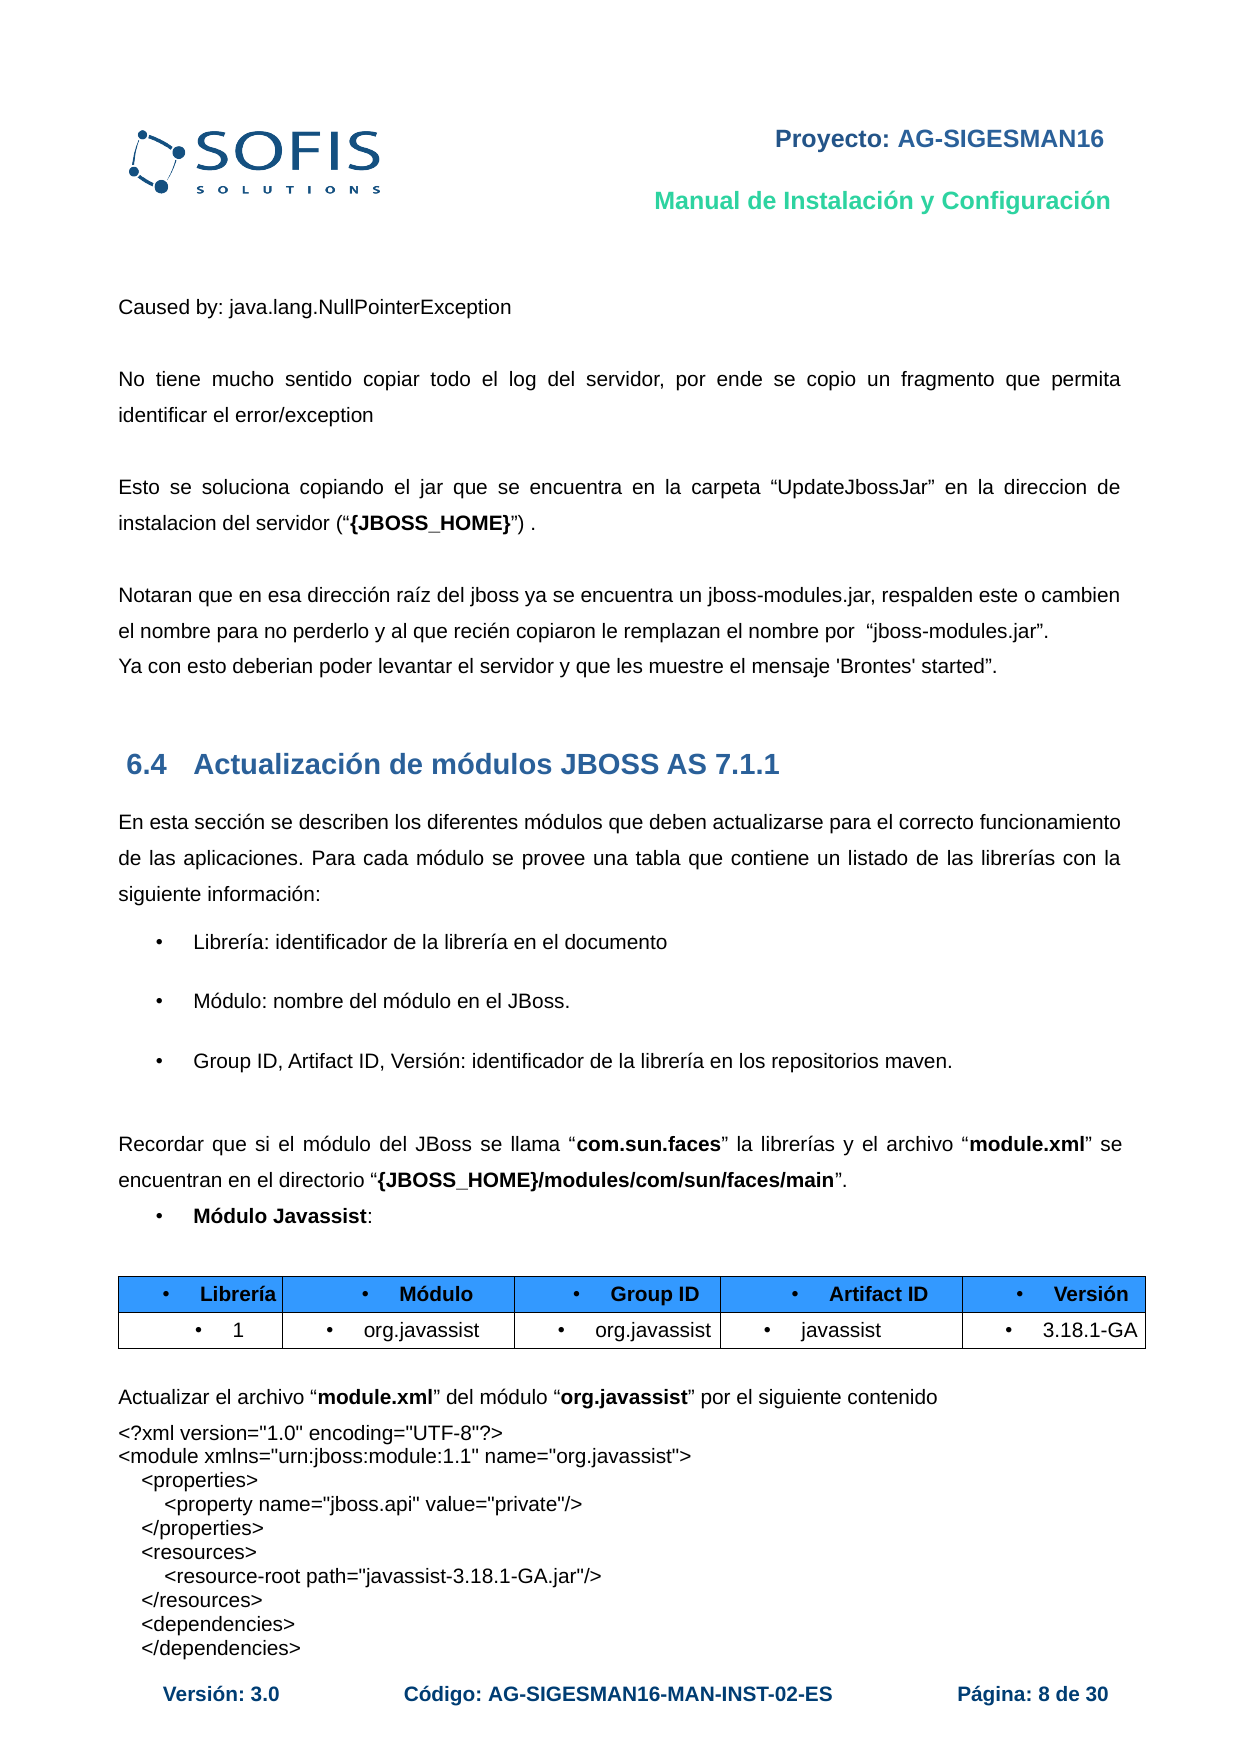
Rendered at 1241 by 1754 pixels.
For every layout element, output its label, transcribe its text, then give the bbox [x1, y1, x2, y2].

text Caused by: java.lang.NullPointerException [118, 295, 1122, 319]
text En esta sección se describen los diferentes módulos que deben actualizarse para el correcto funcionamiento de las aplicaciones. Para cada módulo se provee una tabla que contiene un listado de las librerías con la siguiente información: [118, 810, 1122, 906]
text Recordar que si el módulo del JBoss se llama “com.sun.faces” la librerías y el archivo “module.xml” se encuentran en el directorio “{JBOSS_HOME}/modules/com/sun/faces/main”. [118, 1132, 1122, 1192]
table_cell 1 [119, 1313, 282, 1348]
table_cell javassist [721, 1313, 962, 1348]
table_header Módulo [283, 1277, 514, 1312]
table_header Librería [119, 1277, 282, 1312]
table_header Versión [963, 1277, 1145, 1312]
text Notaran que en esa dirección raíz del jboss ya se encuentra un jboss-modules.jar, respalden este o cambien el nombre para no perderlo y al que recién copiaron le remplazan el nombre por “jboss-modules.jar”. [118, 582, 1122, 642]
table_header Artifact ID [721, 1277, 962, 1312]
text <?xml version="1.0" encoding="UTF-8"?> <module xmlns="urn:jboss:module:1.1" name="org.javassist"> <properties> <property name="jboss.api" value="private"/> </properties> <resources> <resource-root path="javassist-3.18.1-GA.jar"/> </resources> <dependencies> </dependencies> [118, 1420, 1122, 1660]
list Librería: identificador de la librería en el documento [156, 929, 1122, 954]
table_cell org.javassist [283, 1313, 514, 1348]
list Group ID, Artifact ID, Versión: identificador de la librería en los repositorios maven. [156, 1048, 1122, 1073]
text Ya con esto deberian poder levantar el servidor y que les muestre el mensaje 'Brontes' started”. [118, 654, 1122, 678]
table_header Group ID [515, 1277, 720, 1312]
subtitle Actualización de módulos JBOSS AS 7.1.1 [118, 747, 1122, 781]
table_cell 3.18.1-GA [963, 1313, 1145, 1348]
list Módulo: nombre del módulo en el JBoss. [156, 989, 1122, 1013]
text Actualizar el archivo “module.xml” del módulo “org.javassist” por el siguiente contenido [118, 1384, 1122, 1408]
list Módulo Javassist: [156, 1204, 1122, 1228]
text No tiene mucho sentido copiar todo el log del servidor, por ende se copio un fragmento que permita identificar el error/exception [118, 367, 1122, 427]
text Esto se soluciona copiando el jar que se encuentra en la carpeta “UpdateJbossJar” en la direccion de instalacion del servidor (“{JBOSS_HOME}”) . [118, 475, 1122, 534]
picture [117, 118, 395, 206]
table_cell org.javassist [515, 1313, 720, 1348]
